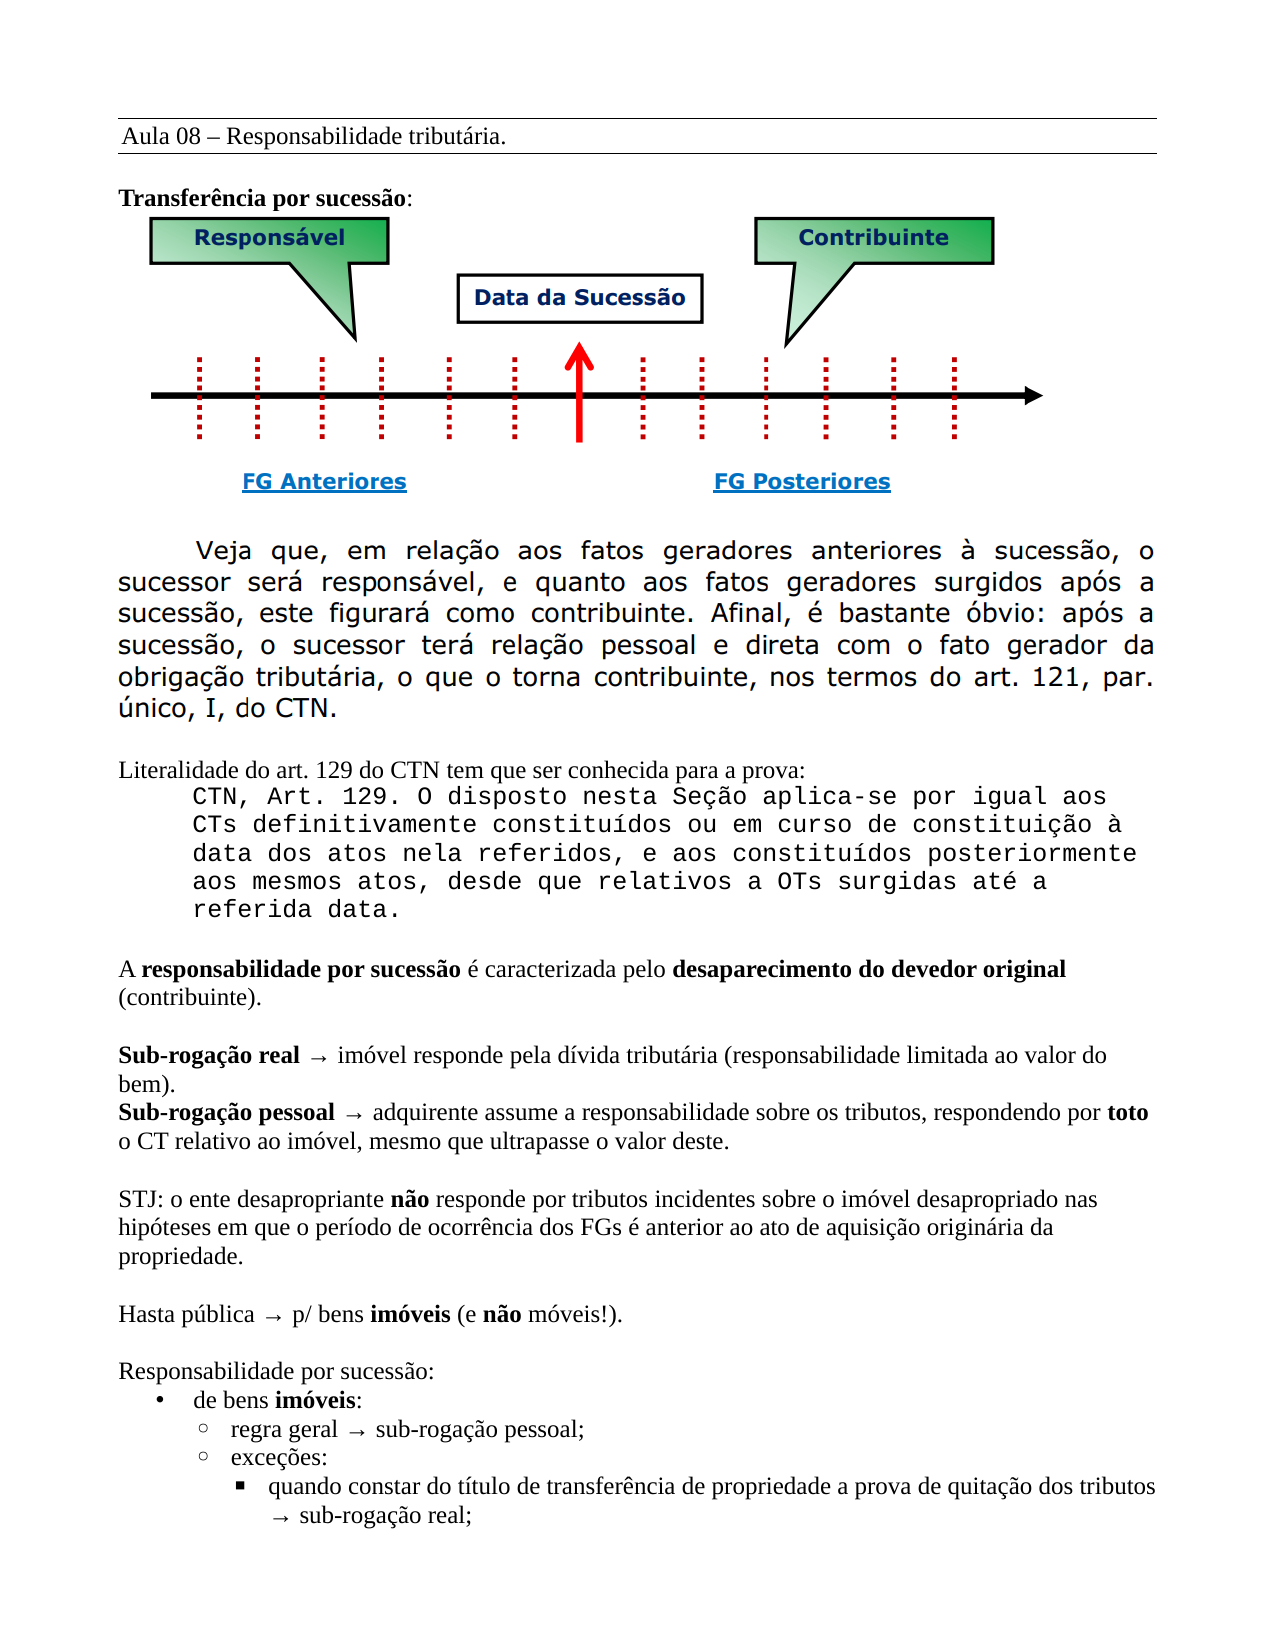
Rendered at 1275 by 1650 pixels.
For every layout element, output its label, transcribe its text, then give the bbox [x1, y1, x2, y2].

list regra geral → sub-rogação pessoal; [193, 1414, 1157, 1442]
text Sub-rogação real → imóvel responde pela dívida tributária (responsabilidade limitada ao valor do bem). [118, 1040, 1157, 1097]
text Transferência por sucessão: [118, 183, 1157, 211]
text Literalidade do art. 129 do CTN tem que ser conhecida para a prova: [118, 755, 1157, 784]
text STJ: o ente desapropriante não responde por tributos incidentes sobre o imóvel desapropriado nas hipóteses em que o período de ocorrência dos FGs é anterior ao ato de aquisição originária da propriedade. [118, 1184, 1157, 1270]
text Sub-rogação pessoal → adquirente assume a responsabilidade sobre os tributos, respondendo por toto o CT relativo ao imóvel, mesmo que ultrapasse o valor deste. [118, 1097, 1157, 1155]
picture [118, 211, 1157, 727]
text Hasta pública → p/ bens imóveis (e não móveis!). [118, 1299, 1157, 1327]
text Responsabilidade por sucessão: [118, 1356, 1157, 1385]
list exceções: [193, 1442, 1157, 1471]
list quando constar do título de transferência de propriedade a prova de quitação dos tributos → sub-rogação real; [231, 1471, 1157, 1529]
list de bens imóveis: [156, 1385, 1157, 1414]
text A responsabilidade por sucessão é caracterizada pelo desaparecimento do devedor original (contribuinte). [118, 954, 1157, 1011]
text CTN, Art. 129. O disposto nesta Seção aplica-se por igual aos CTs definitivamente constituídos ou em curso de constituição à data dos atos nela referidos, e aos constituídos posteriormente aos mesmos atos, desde que relativos a OTs surgidas até a referida data. [192, 784, 1157, 925]
